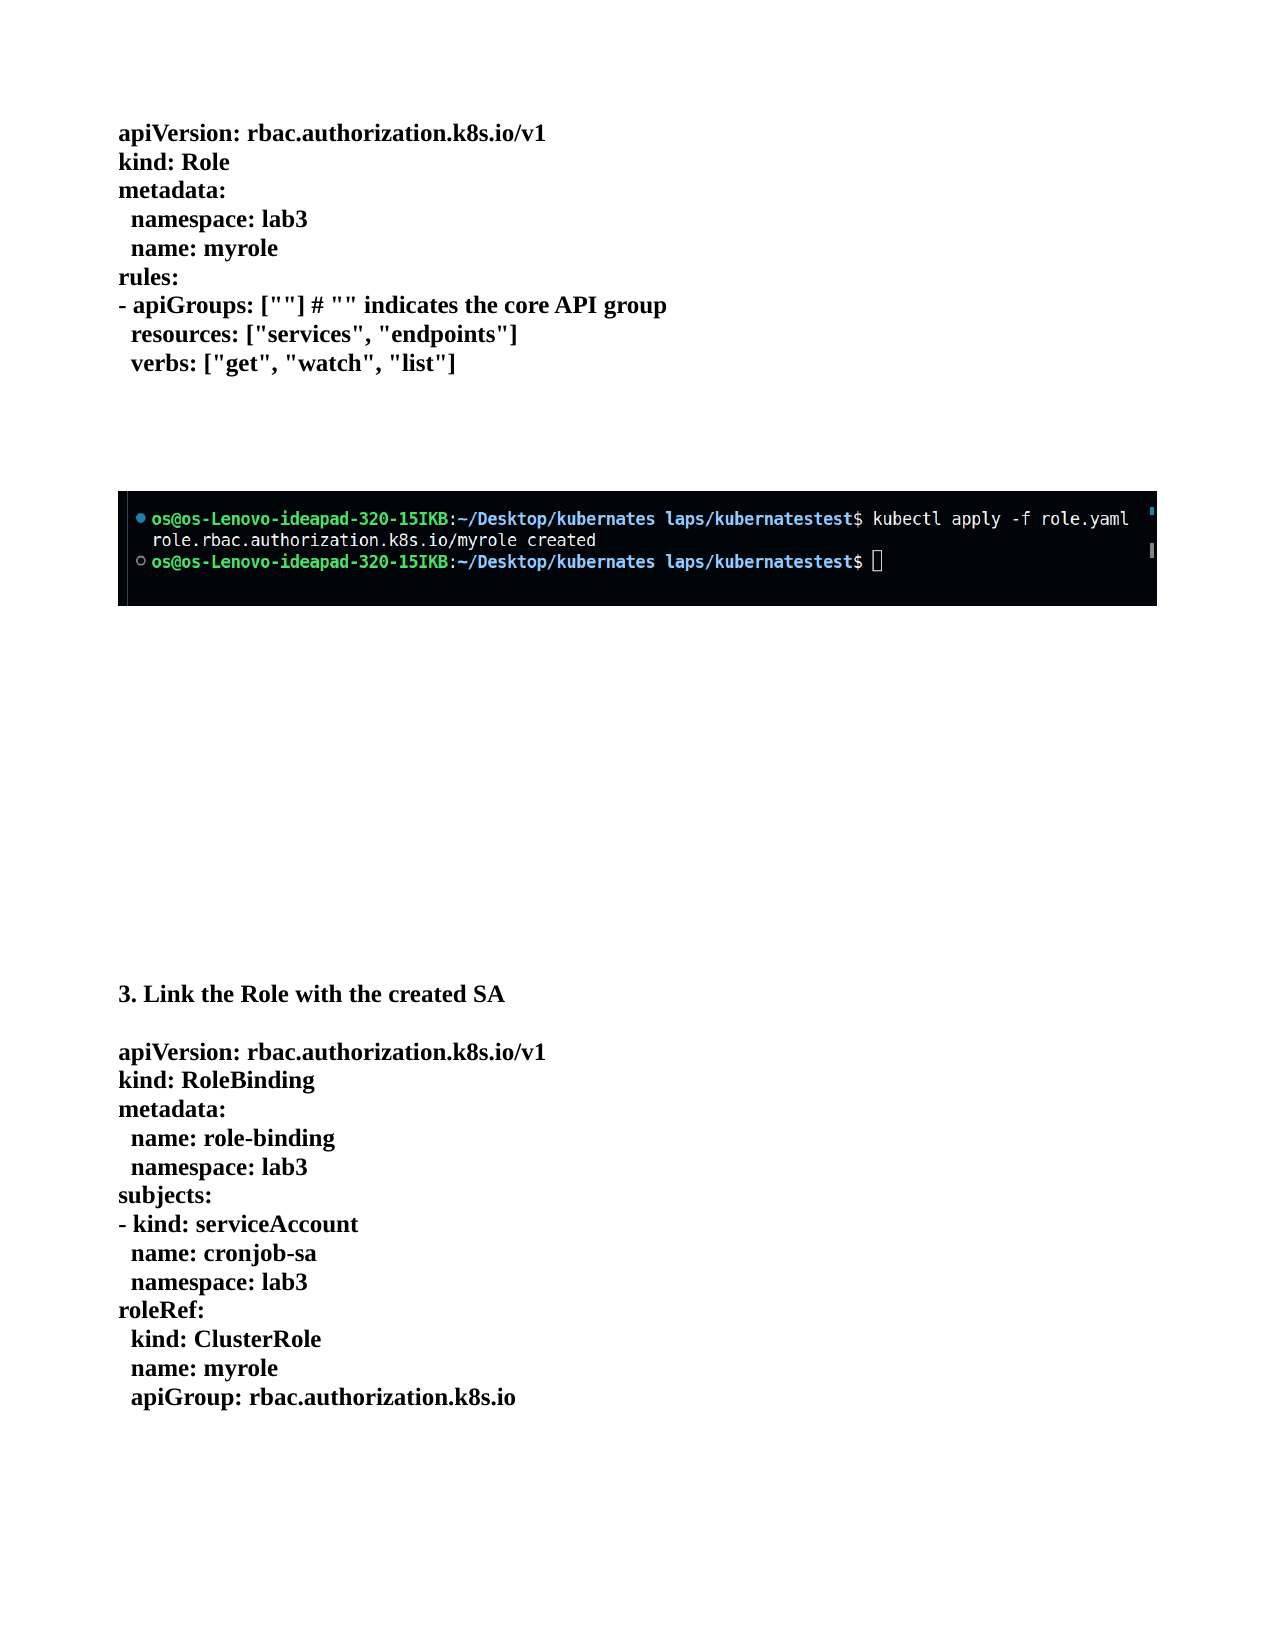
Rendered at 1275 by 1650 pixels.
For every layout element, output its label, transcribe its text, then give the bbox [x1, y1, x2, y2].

text verbs: ["get", "watch", "list"] [118, 348, 1157, 377]
text apiVersion: rbac.authorization.k8s.io/v1 [118, 1037, 1157, 1065]
text metadata: [118, 1094, 1157, 1123]
text name: myrole [118, 1353, 1157, 1382]
text namespace: lab3 [118, 204, 1157, 233]
text kind: RoleBinding [118, 1065, 1157, 1094]
text apiVersion: rbac.authorization.k8s.io/v1 [118, 118, 1157, 147]
text resources: ["services", "endpoints"] [118, 319, 1157, 348]
text subjects: [118, 1180, 1157, 1209]
picture [118, 491, 1157, 606]
text namespace: lab3 [118, 1267, 1157, 1295]
text name: myrole [118, 233, 1157, 262]
text name: cronjob-sa [118, 1238, 1157, 1267]
text kind: Role [118, 147, 1157, 176]
text rules: [118, 262, 1157, 291]
text roleRef: [118, 1295, 1157, 1324]
text metadata: [118, 176, 1157, 204]
text name: role-binding [118, 1123, 1157, 1152]
text - kind: serviceAccount [118, 1209, 1157, 1238]
text namespace: lab3 [118, 1152, 1157, 1180]
text kind: ClusterRole [118, 1324, 1157, 1353]
text 3. Link the Role with the created SA [118, 979, 1157, 1008]
text - apiGroups: [""] # "" indicates the core API group [118, 291, 1157, 319]
text apiGroup: rbac.authorization.k8s.io [118, 1382, 1157, 1410]
